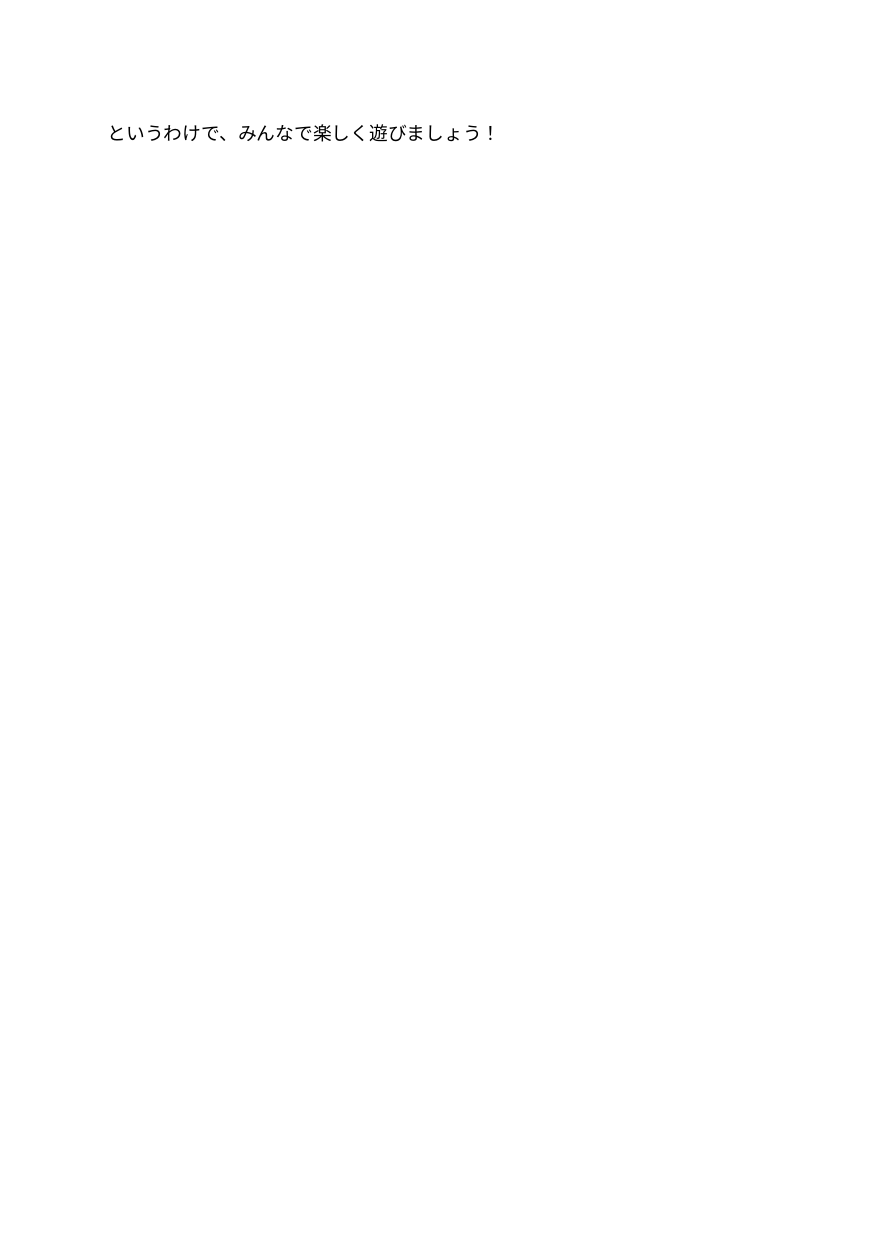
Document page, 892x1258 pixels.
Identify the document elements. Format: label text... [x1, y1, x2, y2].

text というわけで、みんなで楽しく遊びましょう！ [88, 118, 803, 145]
